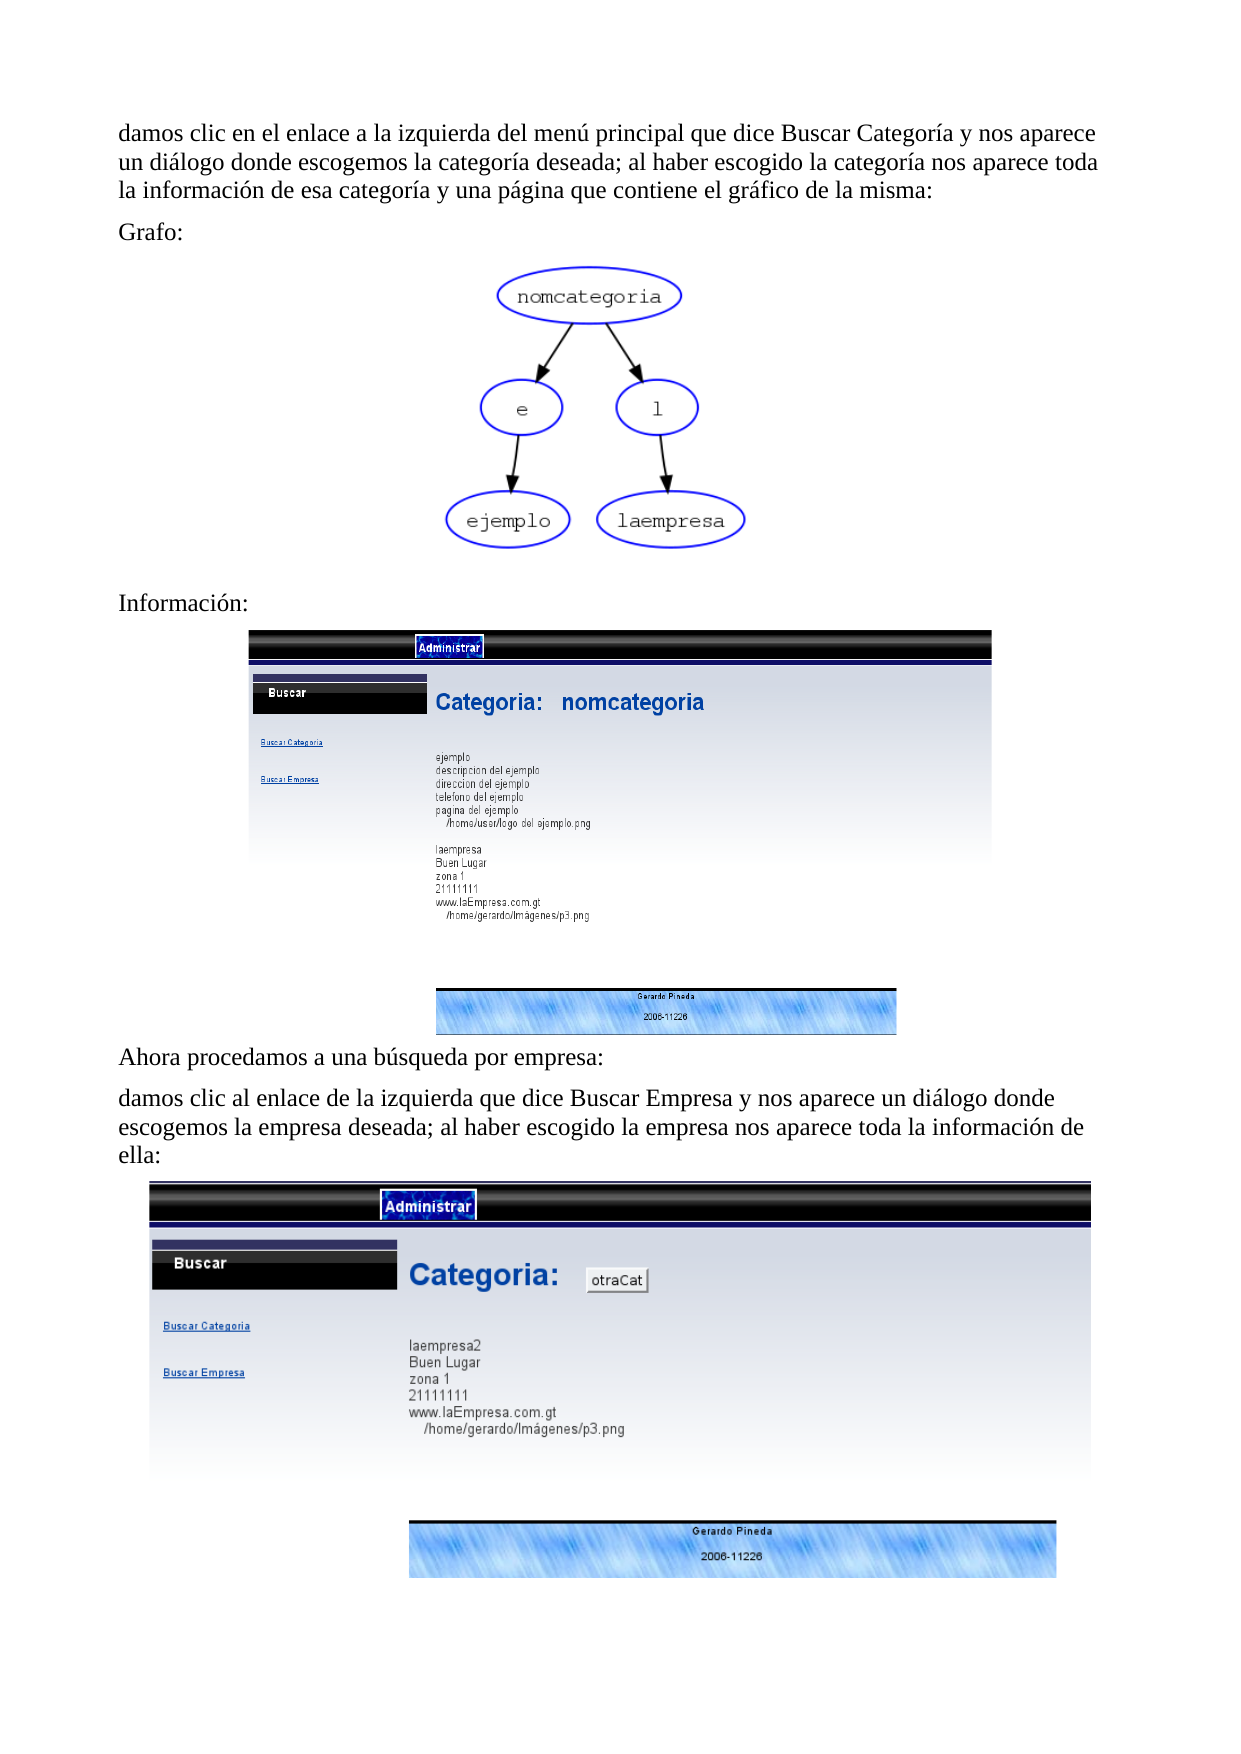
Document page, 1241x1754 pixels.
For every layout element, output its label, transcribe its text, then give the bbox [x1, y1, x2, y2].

picture [438, 258, 802, 565]
text damos clic al enlace de la izquierda que dice Buscar Empresa y nos aparece un diálogo donde escogemos la empresa deseada; al haber escogido la empresa nos aparece toda la información de ella: [118, 1083, 1122, 1169]
text Grafo: [118, 217, 1122, 246]
text Ahora procedamos a una búsqueda por empresa: [118, 1042, 1122, 1071]
picture [149, 1181, 1091, 1578]
text damos clic en el enlace a la izquierda del menú principal que dice Buscar Categoría y nos aparece un diálogo donde escogemos la categoría deseada; al haber escogido la categoría nos aparece toda la información de esa categoría y una página que contiene el gráfico de la misma: [118, 118, 1122, 204]
text Información: [118, 588, 1122, 617]
picture [248, 629, 992, 1035]
